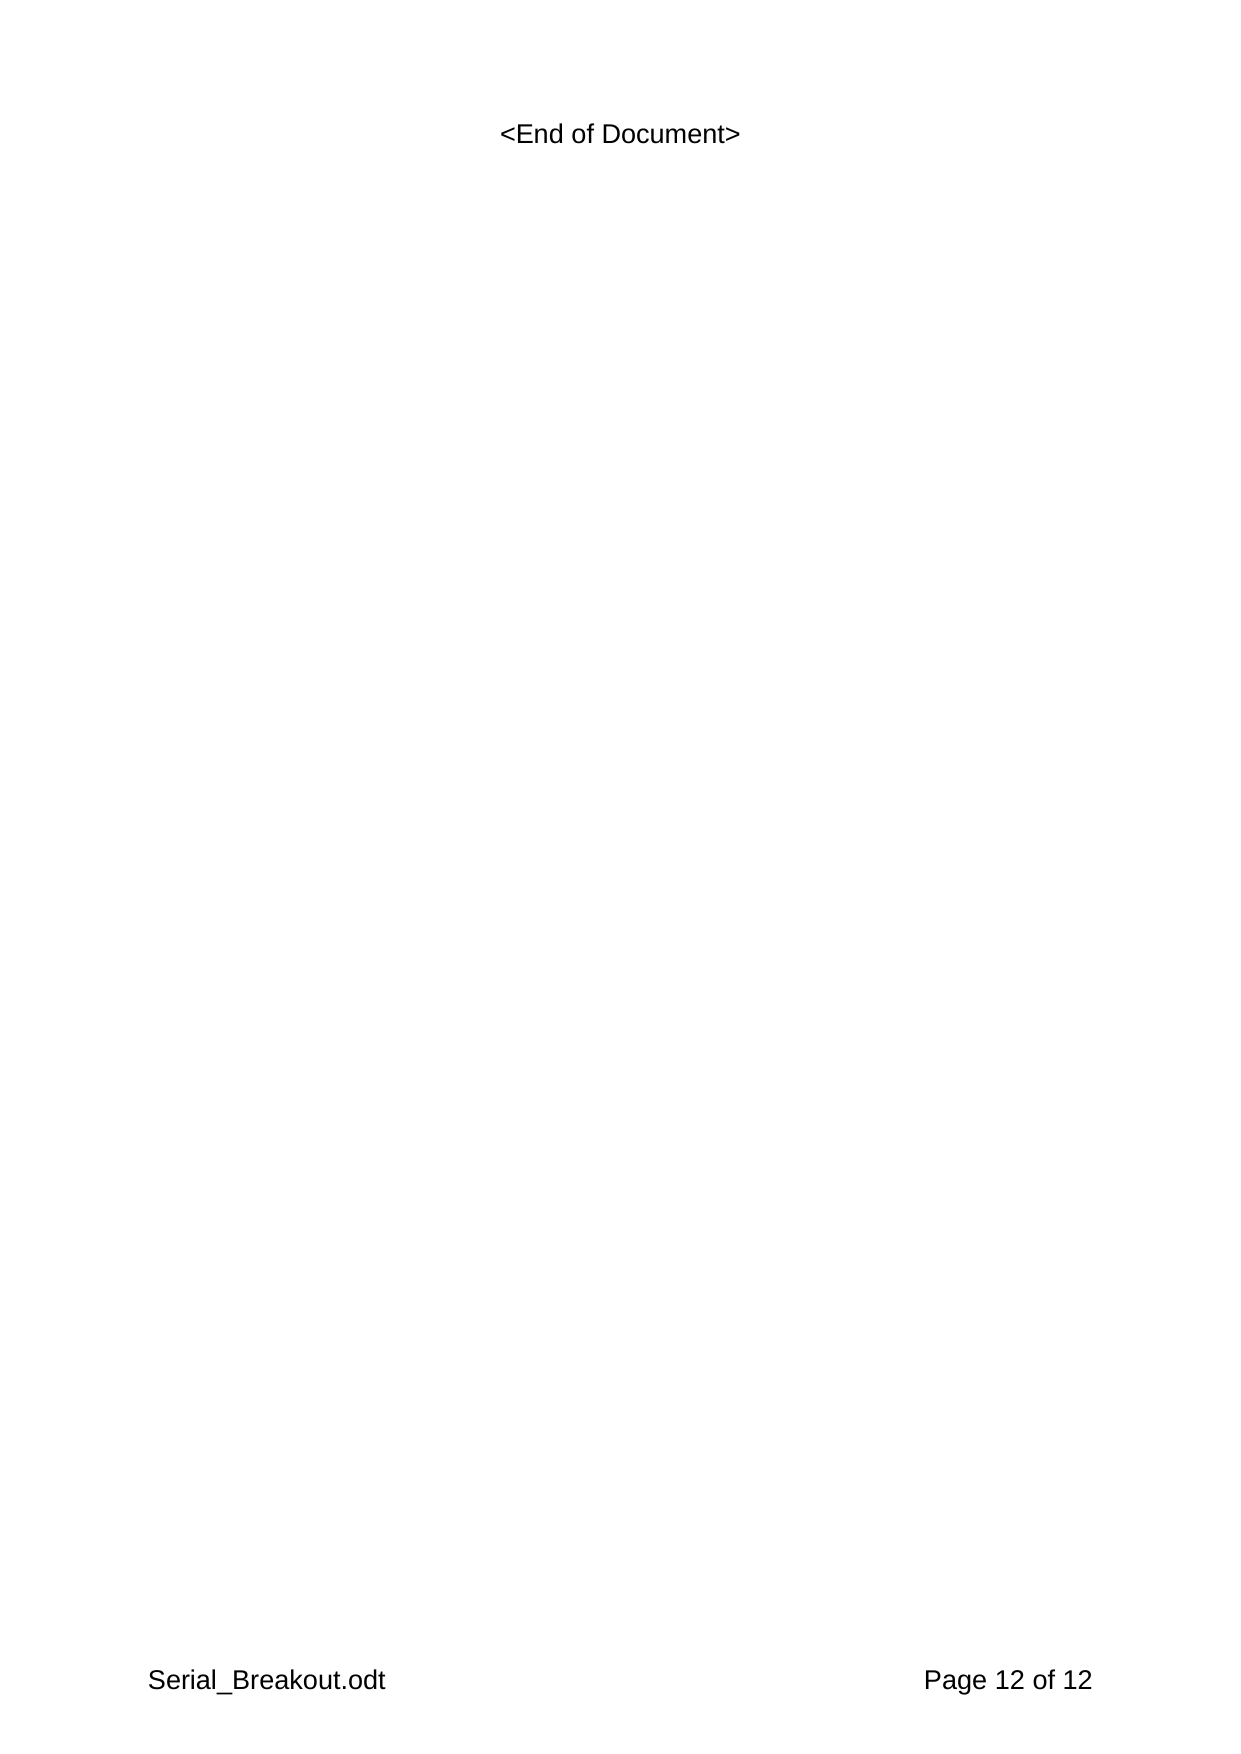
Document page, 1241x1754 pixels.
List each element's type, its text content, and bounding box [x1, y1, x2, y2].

text <End of Document> [148, 118, 1093, 149]
